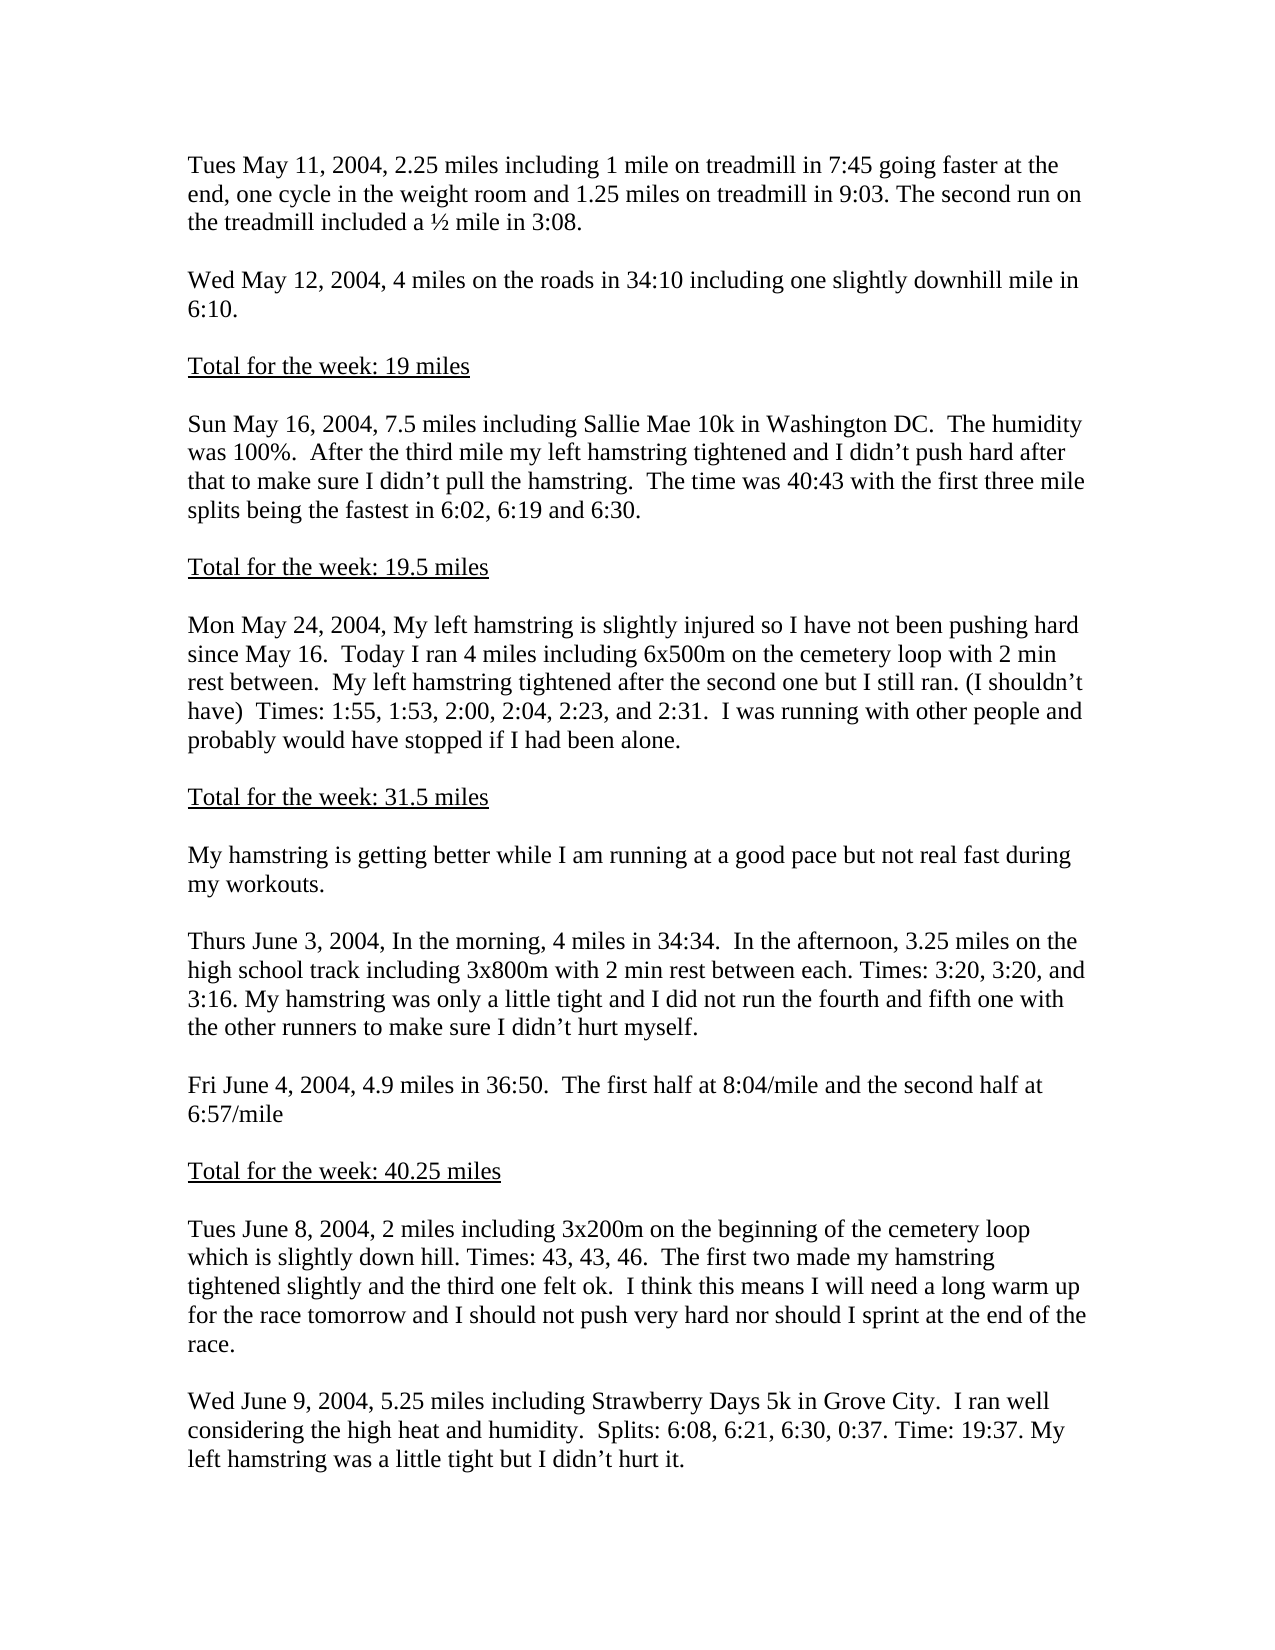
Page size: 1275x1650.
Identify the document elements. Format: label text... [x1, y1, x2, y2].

text Total for the week: 31.5 miles [187, 782, 1087, 811]
text Total for the week: 40.25 miles [187, 1156, 1087, 1185]
text Mon May 24, 2004, My left hamstring is slightly injured so I have not been pushing hard since May 16. Today I ran 4 miles including 6x500m on the cemetery loop with 2 min rest between. My left hamstring tightened after the second one but I still ran. (I shouldn’t have) Times: 1:55, 1:53, 2:00, 2:04, 2:23, and 2:31. I was running with other people and probably would have stopped if I had been alone. [187, 610, 1087, 754]
text Total for the week: 19 miles [187, 351, 1087, 380]
text Thurs June 3, 2004, In the morning, 4 miles in 34:34. In the afternoon, 3.25 miles on the high school track including 3x800m with 2 min rest between each. Times: 3:20, 3:20, and 3:16. My hamstring was only a little tight and I did not run the fourth and fifth one with the other runners to make sure I didn’t hurt myself. [187, 926, 1087, 1041]
text Sun May 16, 2004, 7.5 miles including Sallie Mae 10k in Washington DC. The humidity was 100%. After the third mile my left hamstring tightened and I didn’t push hard after that to make sure I didn’t pull the hamstring. The time was 40:43 with the first three mile splits being the fastest in 6:02, 6:19 and 6:30. [187, 409, 1087, 524]
text Wed May 12, 2004, 4 miles on the roads in 34:10 including one slightly downhill mile in 6:10. [187, 265, 1087, 322]
text Tues June 8, 2004, 2 miles including 3x200m on the beginning of the cemetery loop which is slightly down hill. Times: 43, 43, 46. The first two made my hamstring tightened slightly and the third one felt ok. I think this means I will need a long warm up for the race tomorrow and I should not push very hard nor should I sprint at the end of the race. [187, 1214, 1087, 1357]
text Wed June 9, 2004, 5.25 miles including Strawberry Days 5k in Grove City. I ran well considering the high heat and humidity. Splits: 6:08, 6:21, 6:30, 0:37. Time: 19:37. My left hamstring was a little tight but I didn’t hurt it. [187, 1386, 1087, 1472]
text Fri June 4, 2004, 4.9 miles in 36:50. The first half at 8:04/mile and the second half at 6:57/mile [187, 1070, 1087, 1127]
text My hamstring is getting better while I am running at a good pace but not real fast during my workouts. [187, 840, 1087, 897]
text Tues May 11, 2004, 2.25 miles including 1 mile on treadmill in 7:45 going faster at the end, one cycle in the weight room and 1.25 miles on treadmill in 9:03. The second run on the treadmill included a ½ mile in 3:08. [187, 150, 1087, 236]
text Total for the week: 19.5 miles [187, 552, 1087, 581]
